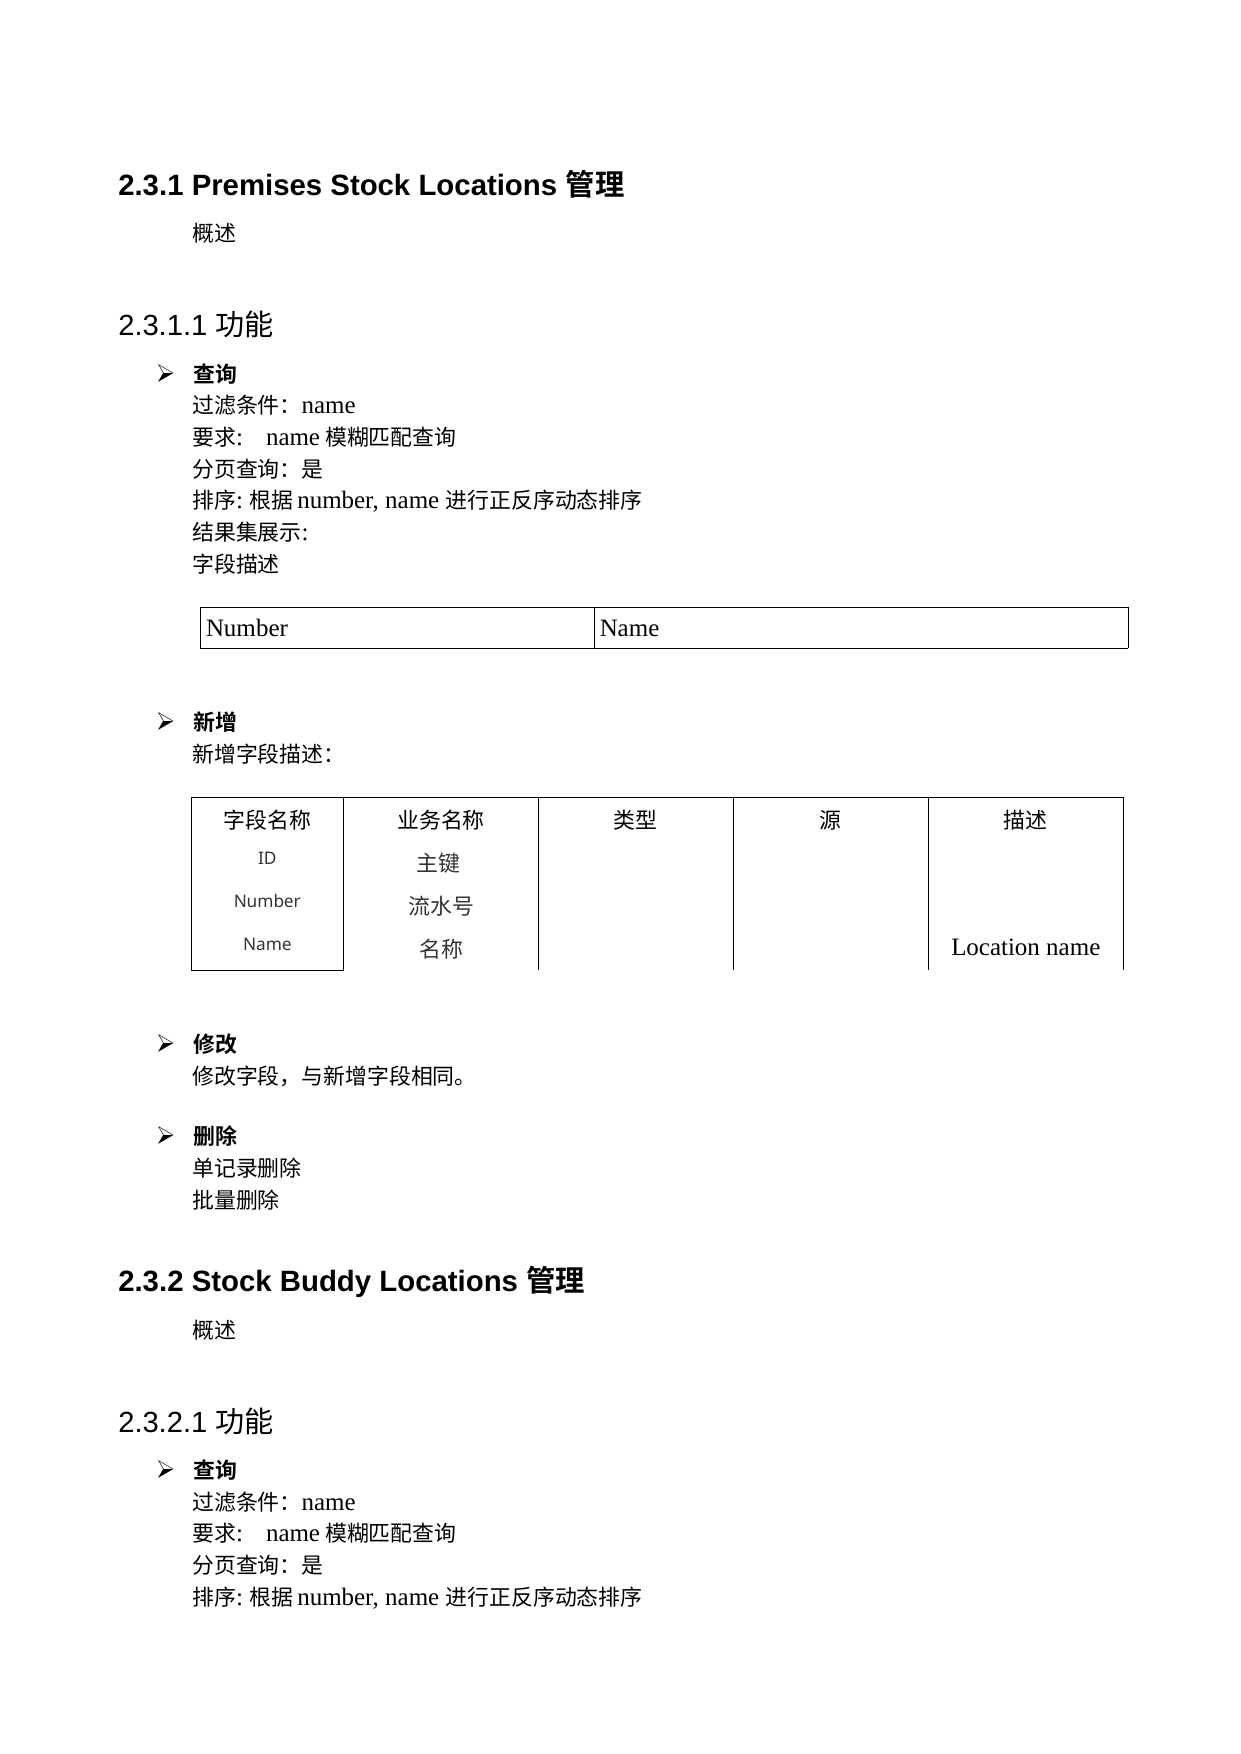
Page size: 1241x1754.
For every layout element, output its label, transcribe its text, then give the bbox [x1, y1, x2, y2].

text 分页查询：是 [118, 452, 1122, 483]
text 排序: 根据number, name 进行正反序动态排序 [118, 1579, 1122, 1611]
text 批量删除 [118, 1183, 1122, 1214]
list 查询 [156, 1453, 1122, 1484]
table_cell 主键 [344, 840, 538, 883]
table_cell 名称 [344, 927, 538, 970]
subtitle 2.3.2 Stock Buddy Locations 管理 [118, 1258, 1122, 1300]
table_header Name [595, 608, 1128, 647]
table_cell [539, 884, 733, 927]
subtitle 2.3.1 Premises Stock Locations 管理 [118, 161, 1122, 204]
list 删除 [156, 1119, 1122, 1151]
table_cell [734, 884, 928, 927]
table_header 业务名称 [344, 798, 538, 840]
table_header 字段名称 [192, 798, 343, 840]
table_header 描述 [929, 798, 1123, 840]
table_cell Location name [929, 927, 1123, 970]
text 分页查询：是 [118, 1548, 1122, 1579]
list 新增 [156, 705, 1122, 737]
text 结果集展示: [118, 515, 1122, 547]
table_cell [929, 840, 1123, 883]
text 修改字段，与新增字段相同。 [118, 1059, 1122, 1091]
subtitle 2.3.1.1 功能 [118, 302, 1122, 344]
table_cell [734, 927, 928, 970]
table_cell [539, 840, 733, 883]
text 概述 [118, 216, 1122, 248]
text 要求: name模糊匹配查询 [118, 420, 1122, 452]
table_cell 流水号 [344, 884, 538, 927]
table_header Number [201, 608, 594, 647]
text 新增字段描述： [118, 737, 1122, 768]
table_header 类型 [539, 798, 733, 840]
text 字段描述 [118, 547, 1122, 578]
table_cell Name [192, 927, 343, 970]
list 查询 [156, 357, 1122, 388]
subtitle 2.3.2.1 功能 [118, 1398, 1122, 1440]
list 修改 [156, 1027, 1122, 1059]
table_cell [929, 884, 1123, 927]
table_header 源 [734, 798, 928, 840]
text 过滤条件：name [118, 388, 1122, 420]
table_cell ID [192, 840, 343, 883]
text 过滤条件：name [118, 1484, 1122, 1516]
text 概述 [118, 1313, 1122, 1344]
table_cell Number [192, 884, 343, 927]
text 排序: 根据number, name 进行正反序动态排序 [118, 483, 1122, 515]
table_cell [539, 927, 733, 970]
text 要求: name模糊匹配查询 [118, 1516, 1122, 1548]
text 单记录删除 [118, 1151, 1122, 1183]
table_cell [734, 840, 928, 883]
